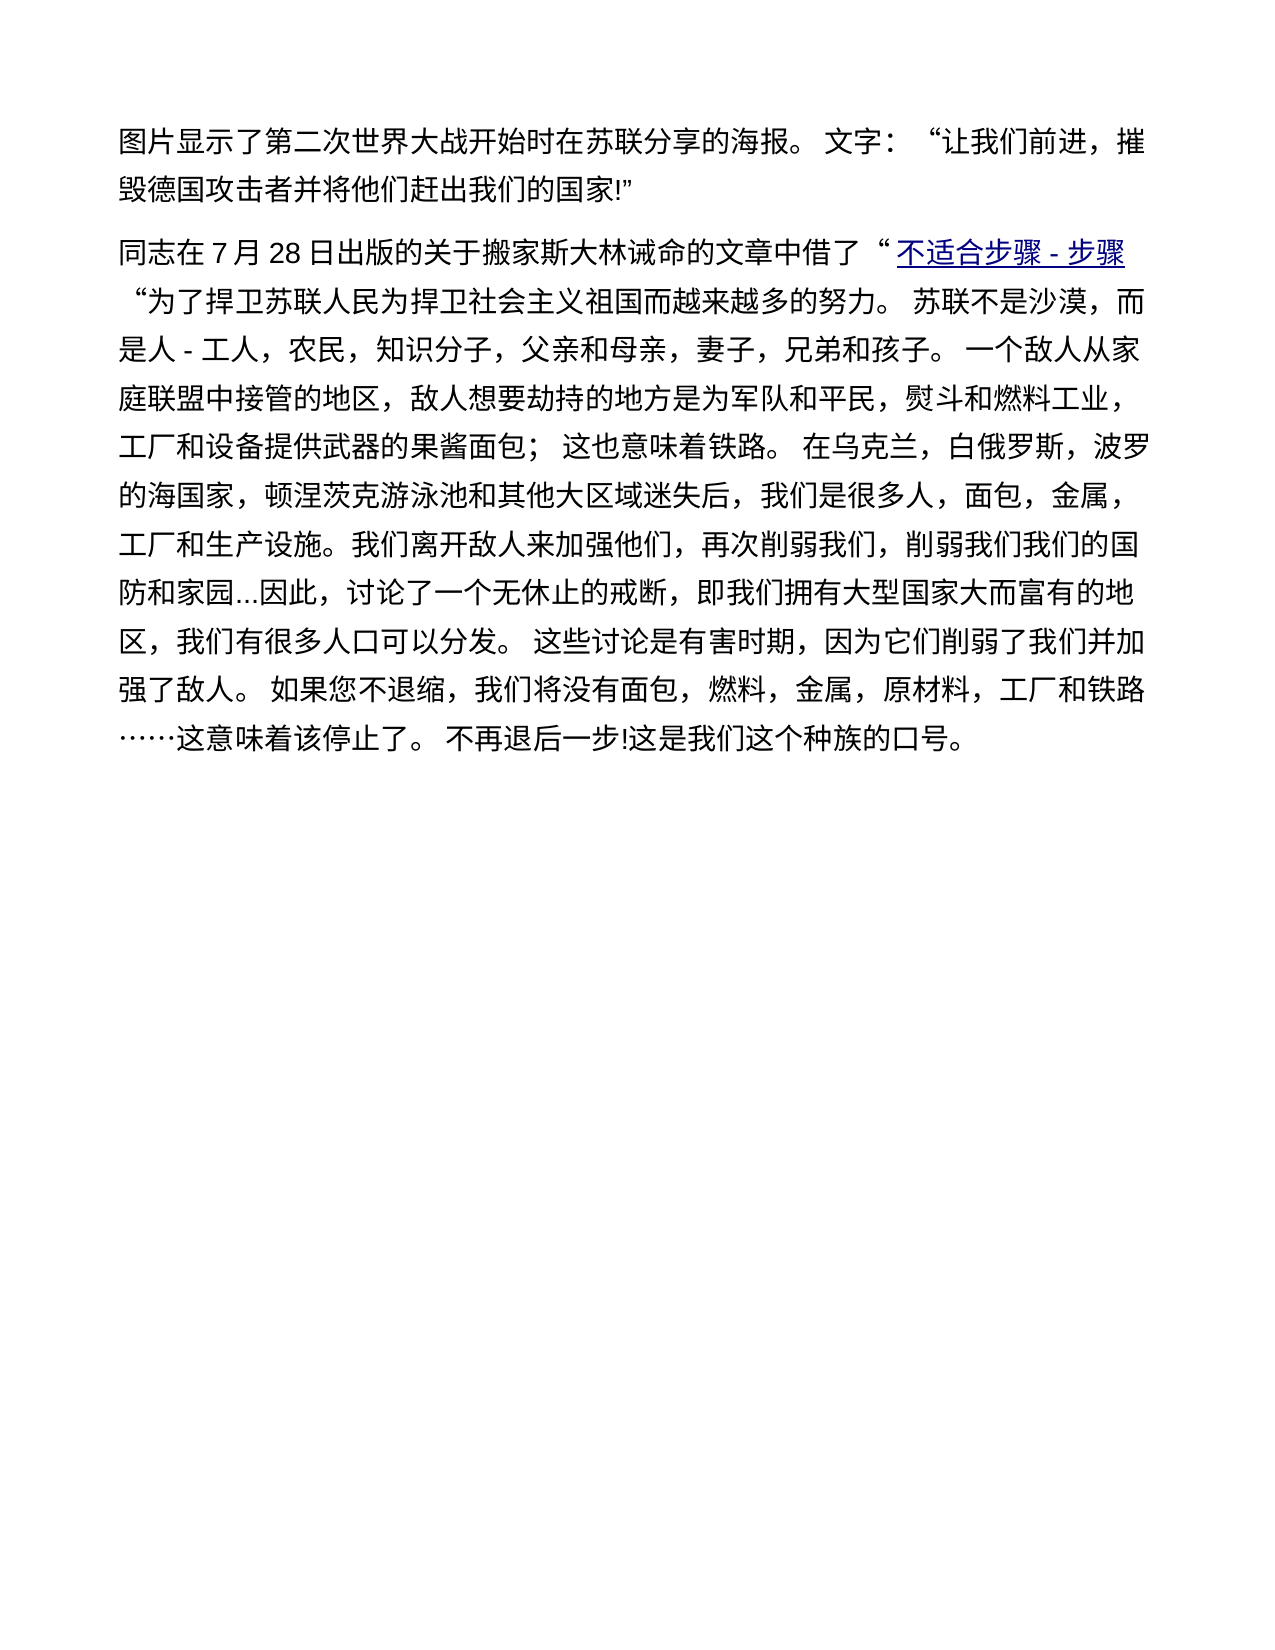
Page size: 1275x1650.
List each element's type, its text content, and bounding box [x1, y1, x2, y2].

text 同志在7月28日出版的关于搬家斯大林诫命的文章中借了“ 不适合步骤 - 步骤 “为了捍卫苏联人民为捍卫社会主义祖国而越来越多的努力。 苏联不是沙漠，而是人 - 工人，农民，知识分子，父亲和母亲，妻子，兄弟和孩子。 一个敌人从家庭联盟中接管的地区，敌人想要劫持的地方是为军队和平民，熨斗和燃料工业，工厂和设备提供武器的果酱面包； 这也意味着铁路。 在乌克兰，白俄罗斯，波罗的海国家，顿涅茨克游泳池和其他大区域迷失后，我们是很多人，面包，金属，工厂和生产设施。我们离开敌人来加强他们，再次削弱我们，削弱我们我们的国防和家园...因此，讨论了一个无休止的戒断，即我们拥有大型国家大而富有的地区，我们有很多人口可以分发。 这些讨论是有害时期，因为它们削弱了我们并加强了敌人。 如果您不退缩，我们将没有面包，燃料，金属，原材料，工厂和铁路……这意味着该停止了。 不再退后一步!这是我们这个种族的口号。 [118, 230, 1157, 757]
text 图片显示了第二次世界大战开始时在苏联分享的海报。 文字：“让我们前进，摧毁德国攻击者并将他们赶出我们的国家!” [118, 118, 1157, 209]
